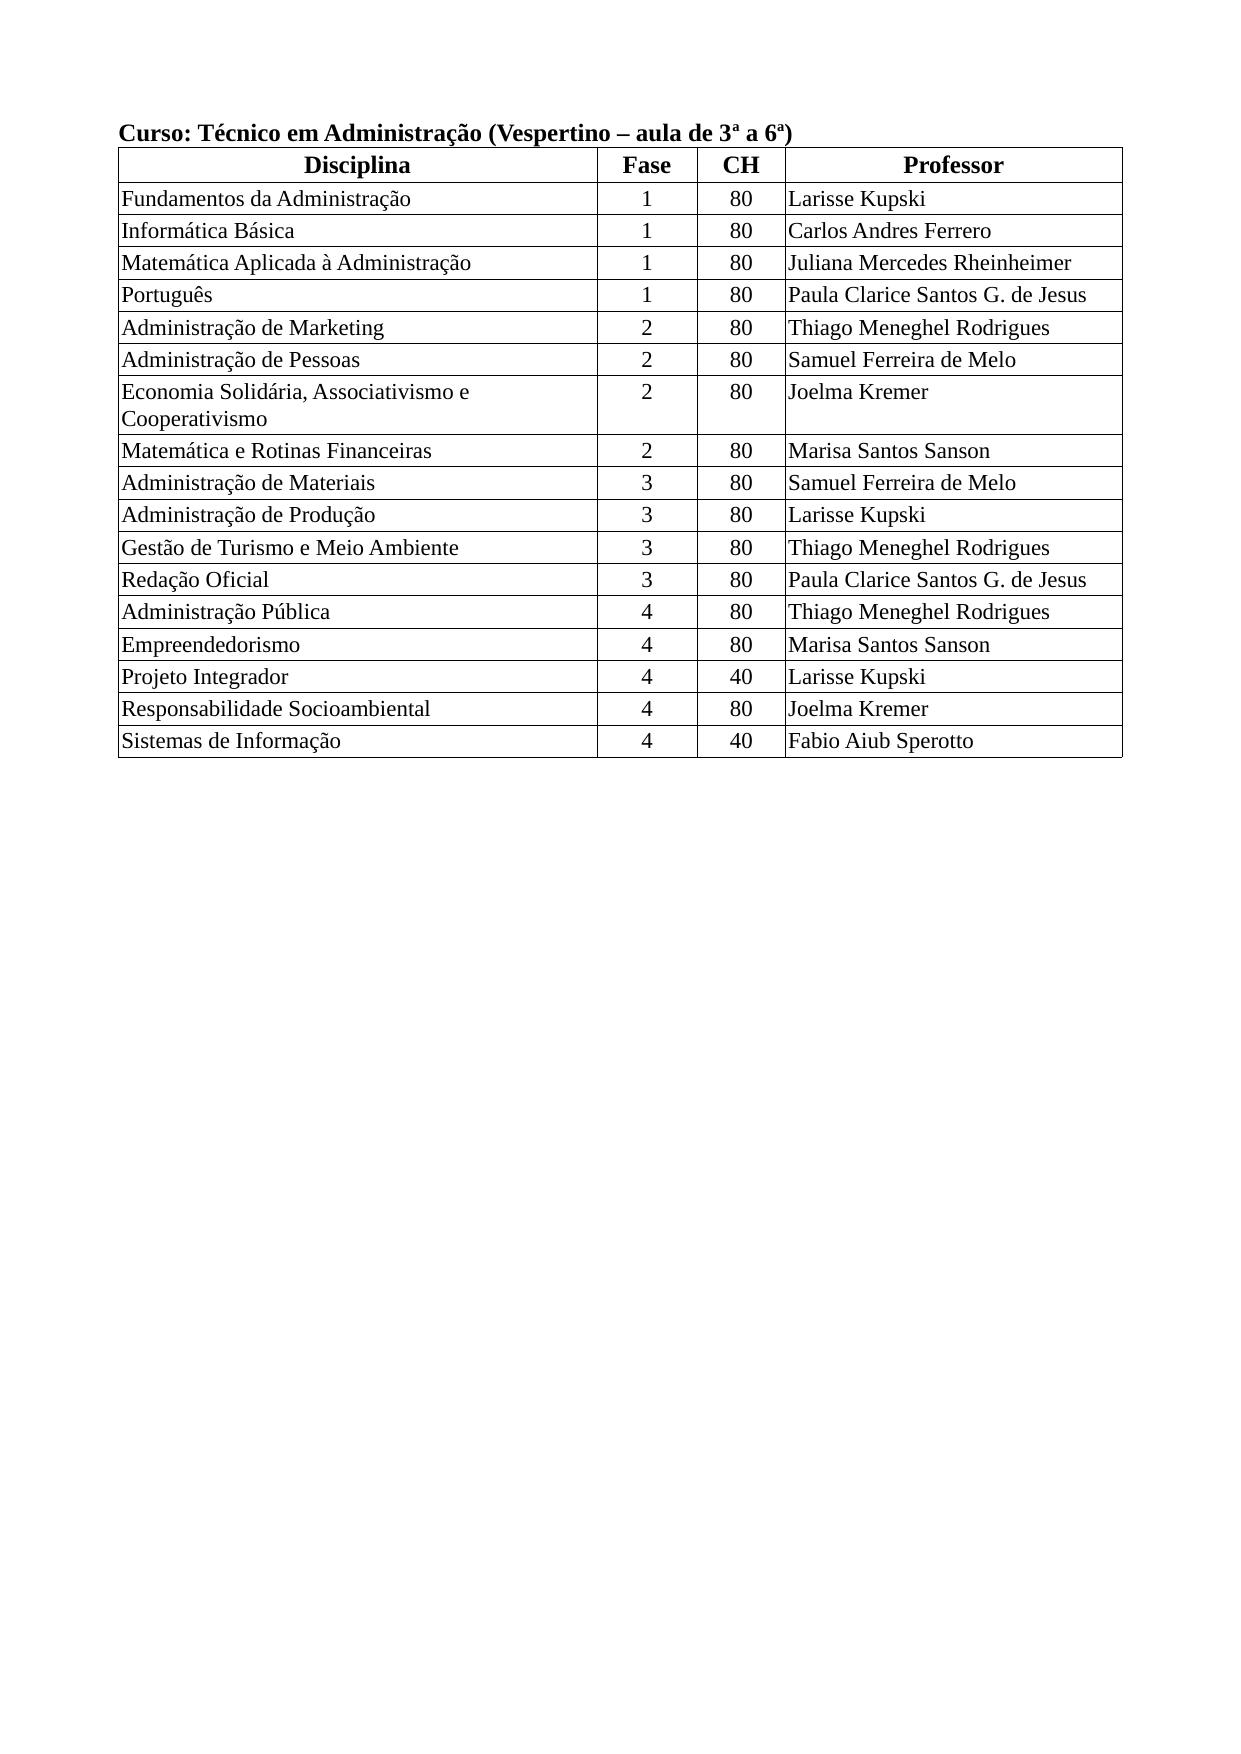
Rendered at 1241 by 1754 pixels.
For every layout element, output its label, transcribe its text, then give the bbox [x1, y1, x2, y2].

text Curso: Técnico em Administração (Vespertino – aula de 3a a 6a) [118, 118, 1122, 147]
table_cell Larisse Kupski [786, 661, 1122, 692]
table_cell 80 [698, 500, 785, 531]
table_cell 80 [698, 312, 785, 343]
table_cell Thiago Meneghel Rodrigues [786, 532, 1122, 563]
table_cell Marisa Santos Sanson [786, 629, 1122, 660]
table_cell 2 [598, 435, 697, 466]
table_cell Paula Clarice Santos G. de Jesus [786, 564, 1122, 595]
table_cell 80 [698, 280, 785, 311]
table_cell 4 [598, 629, 697, 660]
table_cell Fundamentos da Administração [119, 183, 597, 214]
table_cell 1 [598, 183, 697, 214]
table_cell Marisa Santos Sanson [786, 435, 1122, 466]
table_cell 80 [698, 215, 785, 246]
table_cell 80 [698, 435, 785, 466]
table_cell 80 [698, 344, 785, 375]
table_cell 3 [598, 564, 697, 595]
table_cell 3 [598, 532, 697, 563]
table_header Fase [598, 148, 697, 182]
table_cell Empreendedorismo [119, 629, 597, 660]
table_cell Português [119, 280, 597, 311]
table_cell 80 [698, 629, 785, 660]
table_cell Juliana Mercedes Rheinheimer [786, 247, 1122, 278]
table_cell Samuel Ferreira de Melo [786, 344, 1122, 375]
table_cell Administração de Produção [119, 500, 597, 531]
table_cell Samuel Ferreira de Melo [786, 467, 1122, 498]
table_cell Joelma Kremer [786, 376, 1122, 434]
table_cell Informática Básica [119, 215, 597, 246]
table_cell 2 [598, 312, 697, 343]
table_header Professor [786, 148, 1122, 182]
table_cell 1 [598, 280, 697, 311]
table_cell Matemática Aplicada à Administração [119, 247, 597, 278]
table_cell 4 [598, 661, 697, 692]
table_cell Joelma Kremer [786, 693, 1122, 724]
table_header Disciplina [119, 148, 597, 182]
table_cell 40 [698, 726, 785, 757]
table_cell Administração de Marketing [119, 312, 597, 343]
table_cell 2 [598, 376, 697, 434]
table_cell 4 [598, 596, 697, 628]
table_cell 80 [698, 183, 785, 214]
table_cell Administração de Materiais [119, 467, 597, 498]
table_cell 40 [698, 661, 785, 692]
table_cell 1 [598, 215, 697, 246]
table_cell 80 [698, 693, 785, 724]
table_cell Paula Clarice Santos G. de Jesus [786, 280, 1122, 311]
table_cell Projeto Integrador [119, 661, 597, 692]
table_cell Administração Pública [119, 596, 597, 628]
table_cell Redação Oficial [119, 564, 597, 595]
table_cell Matemática e Rotinas Financeiras [119, 435, 597, 466]
table_cell Economia Solidária, Associativismo e Cooperativismo [119, 376, 597, 434]
table_cell 4 [598, 693, 697, 724]
table_cell 80 [698, 467, 785, 498]
table_cell Carlos Andres Ferrero [786, 215, 1122, 246]
table_cell Fabio Aiub Sperotto [786, 726, 1122, 757]
table_cell Responsabilidade Socioambiental [119, 693, 597, 724]
table_cell 80 [698, 596, 785, 628]
table_cell 80 [698, 376, 785, 434]
table_cell Larisse Kupski [786, 500, 1122, 531]
table_cell Larisse Kupski [786, 183, 1122, 214]
table_cell 3 [598, 500, 697, 531]
table_cell 3 [598, 467, 697, 498]
table_cell Thiago Meneghel Rodrigues [786, 312, 1122, 343]
table_cell 2 [598, 344, 697, 375]
table_cell Thiago Meneghel Rodrigues [786, 596, 1122, 628]
table_cell 1 [598, 247, 697, 278]
table_cell Sistemas de Informação [119, 726, 597, 757]
table_cell 80 [698, 247, 785, 278]
table_header CH [698, 148, 785, 182]
table_cell 80 [698, 532, 785, 563]
table_cell Administração de Pessoas [119, 344, 597, 375]
table_cell 80 [698, 564, 785, 595]
table_cell 4 [598, 726, 697, 757]
table_cell Gestão de Turismo e Meio Ambiente [119, 532, 597, 563]
